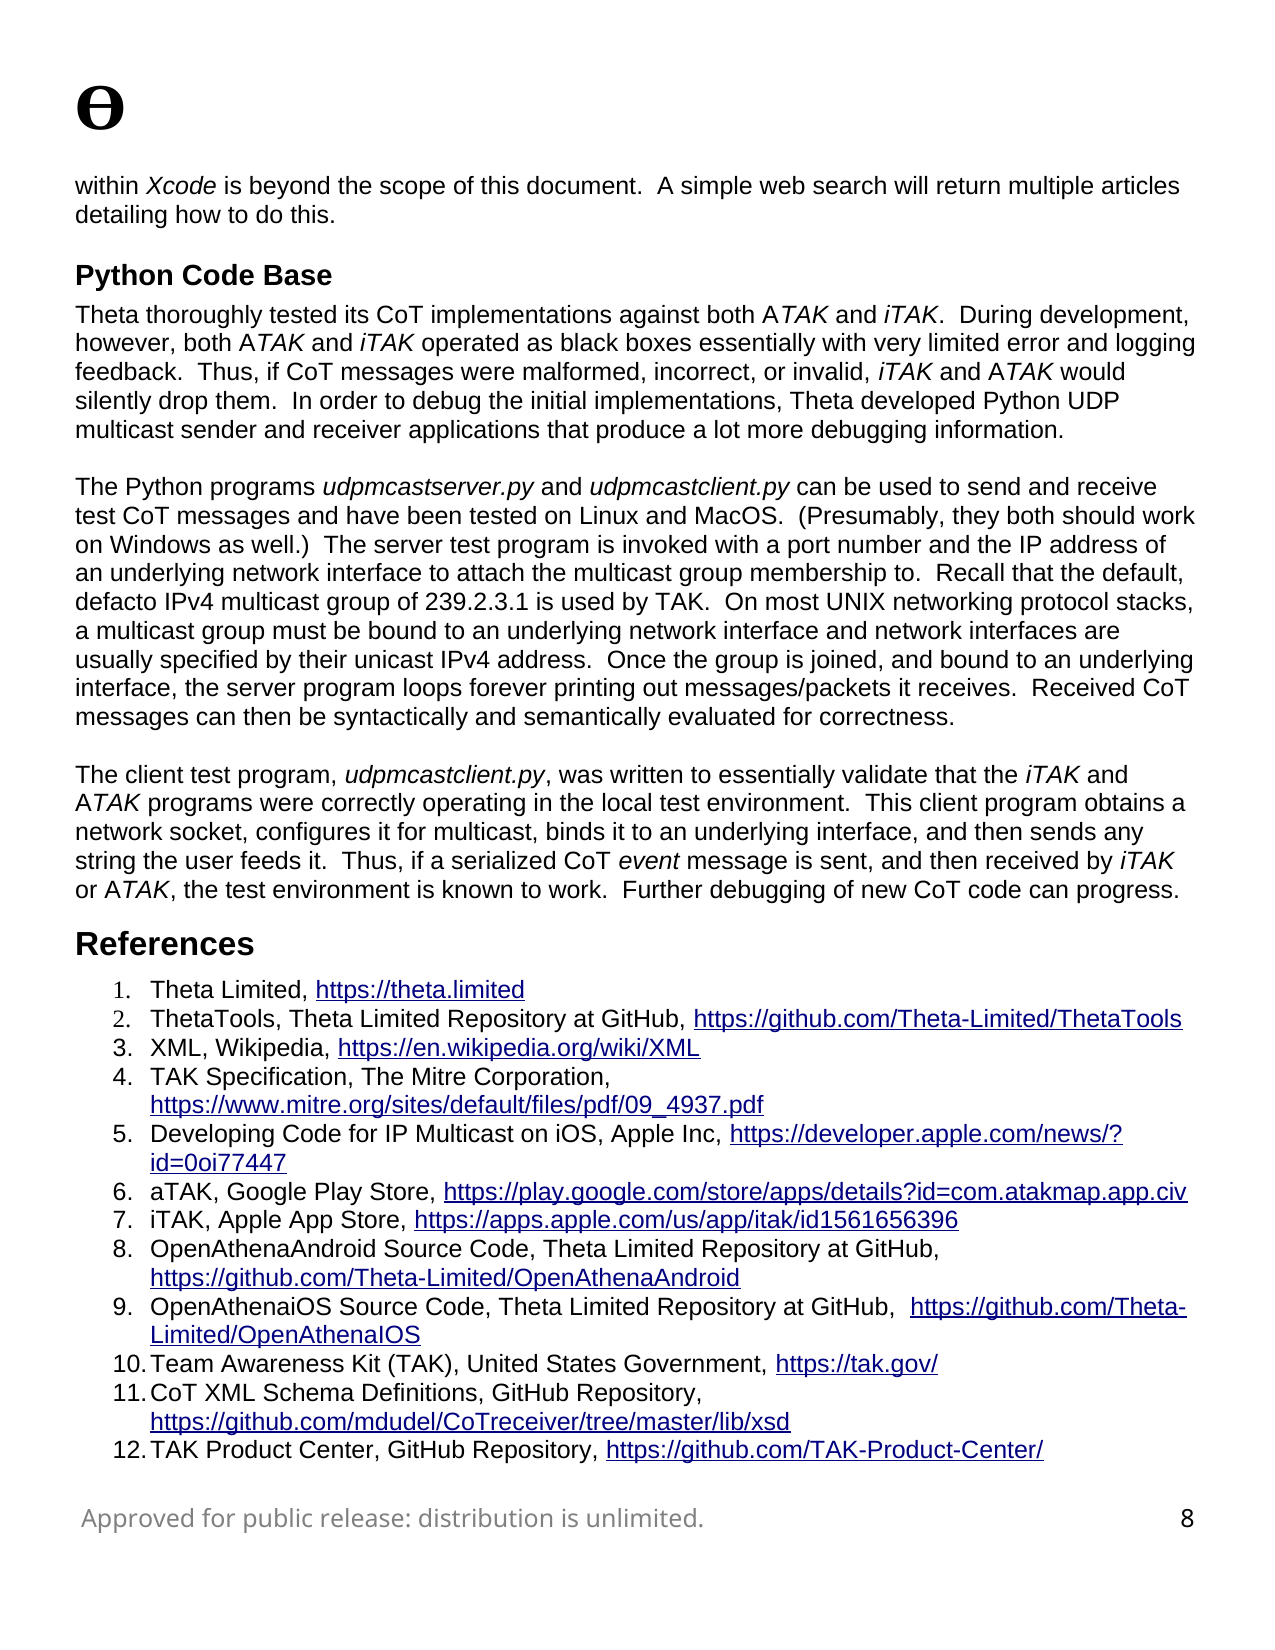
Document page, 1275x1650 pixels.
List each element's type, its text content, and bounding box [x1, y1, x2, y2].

list OpenAthenaiOS Source Code, Theta Limited Repository at GitHub, https://github.com/Theta-Limited/OpenAthenaIOS [112, 1292, 1200, 1349]
text The client test program, udpmcastclient.py, was written to essentially validate that the iTAK and ATAK programs were correctly operating in the local test environment. This client program obtains a network socket, configures it for multicast, binds it to an underlying interface, and then sends any string the user feeds it. Thus, if a serialized CoT event message is sent, and then received by iTAK or ATAK, the test environment is known to work. Further debugging of new CoT code can progress. [75, 759, 1200, 903]
list Developing Code for IP Multicast on iOS, Apple Inc, https://developer.apple.com/news/?id=0oi77447 [112, 1119, 1200, 1177]
list OpenAthenaAndroid Source Code, Theta Limited Repository at GitHub, https://github.com/Theta-Limited/OpenAthenaAndroid [112, 1234, 1200, 1292]
text Theta thoroughly tested its CoT implementations against both ATAK and iTAK. During development, however, both ATAK and iTAK operated as black boxes essentially with very limited error and logging feedback. Thus, if CoT messages were malformed, incorrect, or invalid, iTAK and ATAK would silently drop them. In order to debug the initial implementations, Theta developed Python UDP multicast sender and receiver applications that produce a lot more debugging information. [75, 299, 1200, 443]
list CoT XML Schema Definitions, GitHub Repository, https://github.com/mdudel/CoTreceiver/tree/master/lib/xsd [112, 1378, 1200, 1435]
list ThetaTools, Theta Limited Repository at GitHub, https://github.com/Theta-Limited/ThetaTools [112, 1004, 1200, 1033]
text within Xcode is beyond the scope of this document. A simple web search will return multiple articles detailing how to do this. [75, 171, 1200, 228]
list Theta Limited, https://theta.limited [112, 975, 1200, 1004]
list iTAK, Apple App Store, https://apps.apple.com/us/app/itak/id1561656396 [112, 1205, 1200, 1234]
list TAK Specification, The Mitre Corporation, https://www.mitre.org/sites/default/files/pdf/09_4937.pdf [112, 1062, 1200, 1119]
list XML, Wikipedia, https://en.wikipedia.org/wiki/XML [112, 1033, 1200, 1062]
list aTAK, Google Play Store, https://play.google.com/store/apps/details?id=com.atakmap.app.civ [112, 1177, 1200, 1205]
list Team Awareness Kit (TAK), United States Government, https://tak.gov/ [112, 1349, 1200, 1378]
text The Python programs udpmcastserver.py and udpmcastclient.py can be used to send and receive test CoT messages and have been tested on Linux and MacOS. (Presumably, they both should work on Windows as well.) The server test program is invoked with a port number and the IP address of an underlying network interface to attach the multicast group membership to. Recall that the default, defacto IPv4 multicast group of 239.2.3.1 is used by TAK. On most UNIX networking protocol stacks, a multicast group must be bound to an underlying network interface and network interfaces are usually specified by their unicast IPv4 address. Once the group is joined, and bound to an underlying interface, the server program loops forever printing out messages/packets it receives. Received CoT messages can then be syntactically and semantically evaluated for correctness. [75, 472, 1200, 731]
subtitle References [75, 924, 1200, 963]
subtitle Python Code Base [75, 258, 1200, 291]
list TAK Product Center, GitHub Repository, https://github.com/TAK-Product-Center/ [112, 1435, 1200, 1464]
